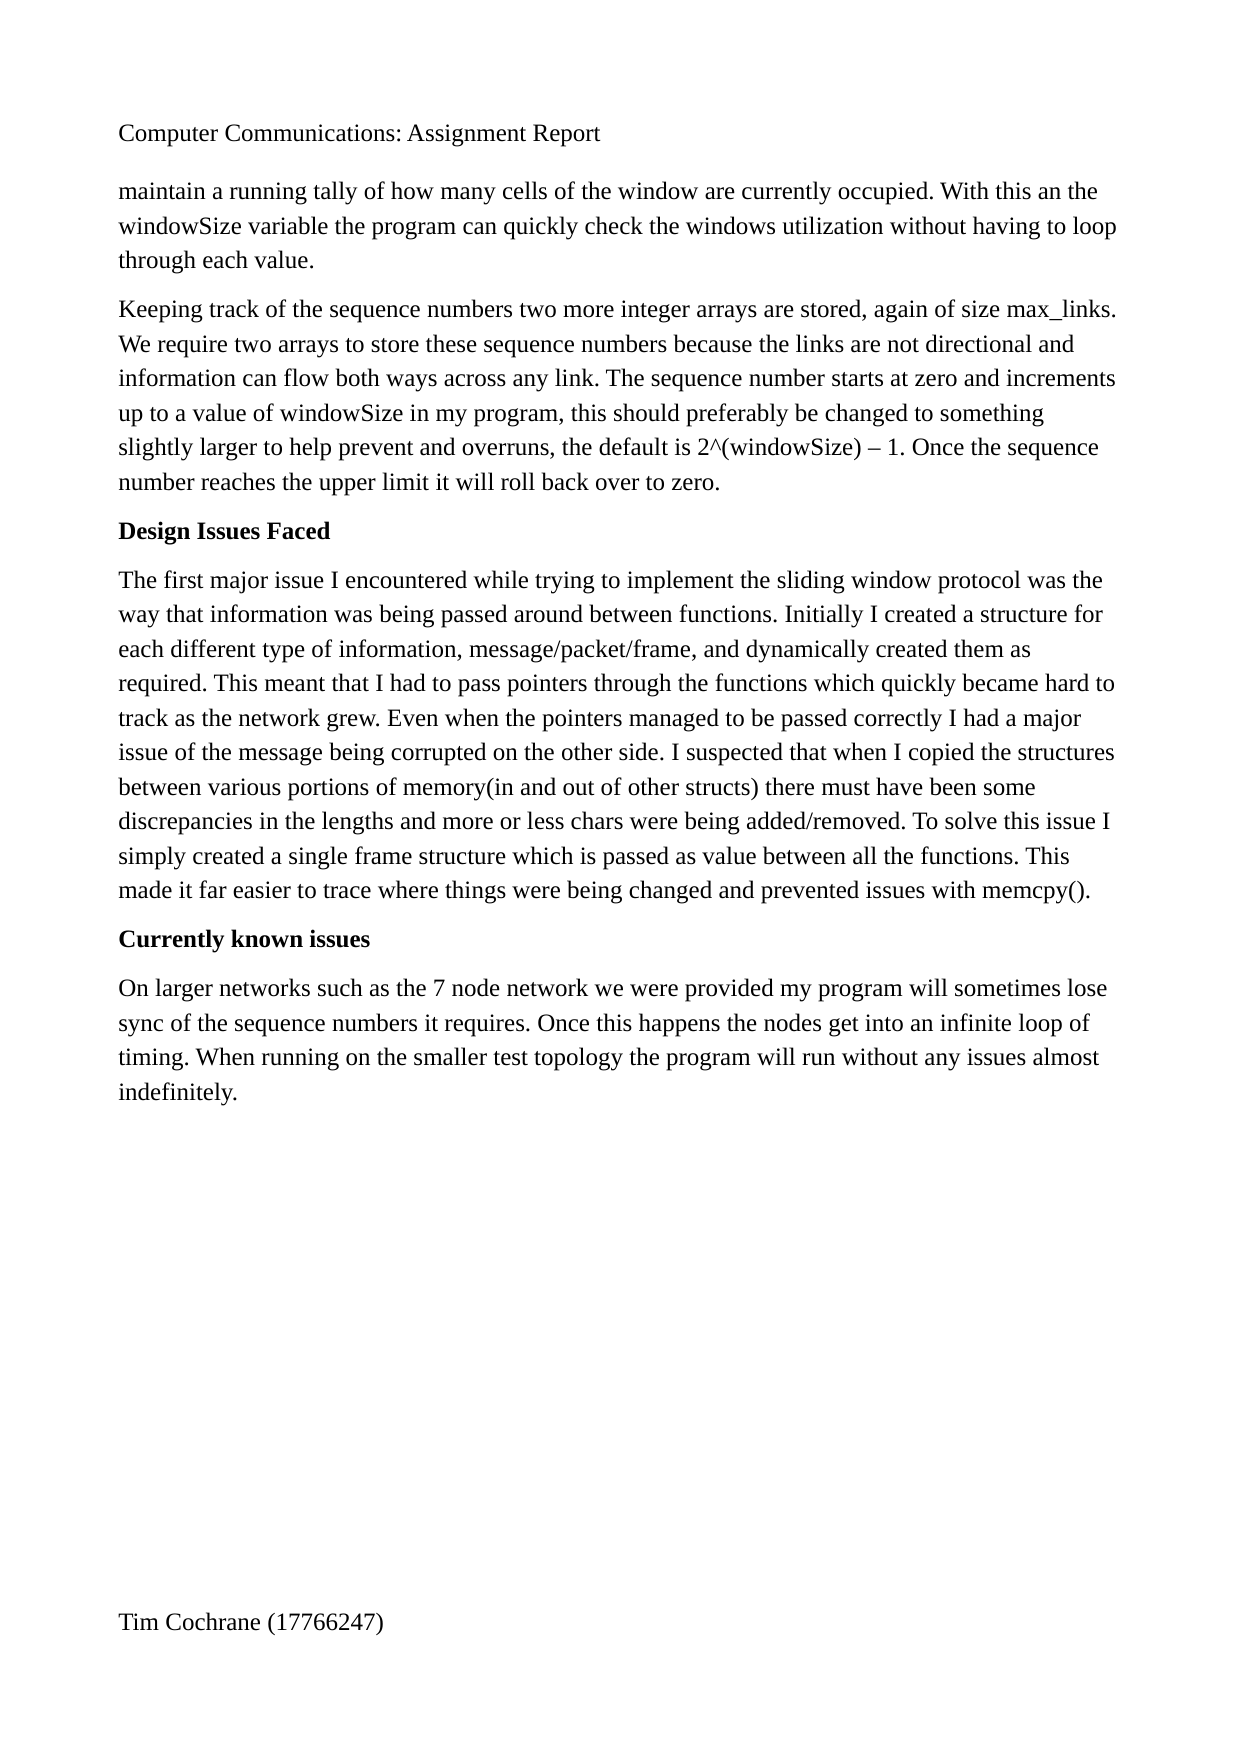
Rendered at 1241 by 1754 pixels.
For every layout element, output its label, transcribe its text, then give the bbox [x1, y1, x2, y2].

text Keeping track of the sequence numbers two more integer arrays are stored, again of size max_links. We require two arrays to store these sequence numbers because the links are not directional and information can flow both ways across any link. The sequence number starts at zero and increments up to a value of windowSize in my program, this should preferably be changed to something slightly larger to help prevent and overruns, the default is 2^(windowSize) – 1. Once the sequence number reaches the upper limit it will roll back over to zero. [118, 294, 1122, 496]
text Currently known issues [118, 924, 1122, 953]
text Design Issues Faced [118, 516, 1122, 544]
text The first major issue I encountered while trying to implement the sliding window protocol was the way that information was being passed around between functions. Initially I created a structure for each different type of information, message/packet/frame, and dynamically created them as required. This meant that I had to pass pointers through the functions which quickly became hard to track as the network grew. Even when the pointers managed to be passed correctly I had a major issue of the message being corrupted on the other side. I suspected that when I copied the structures between various portions of memory(in and out of other structs) there must have been some discrepancies in the lengths and more or less chars were being added/removed. To solve this issue I simply created a single frame structure which is passed as value between all the functions. This made it far easier to trace where things were being changed and prevented issues with memcpy(). [118, 565, 1122, 904]
text maintain a running tally of how many cells of the window are currently occupied. With this an the windowSize variable the program can quickly check the windows utilization without having to loop through each value. [118, 176, 1122, 274]
text On larger networks such as the 7 node network we were provided my program will sometimes lose sync of the sequence numbers it requires. Once this happens the nodes get into an infinite loop of timing. When running on the smaller test topology the program will run without any issues almost indefinitely. [118, 973, 1122, 1106]
